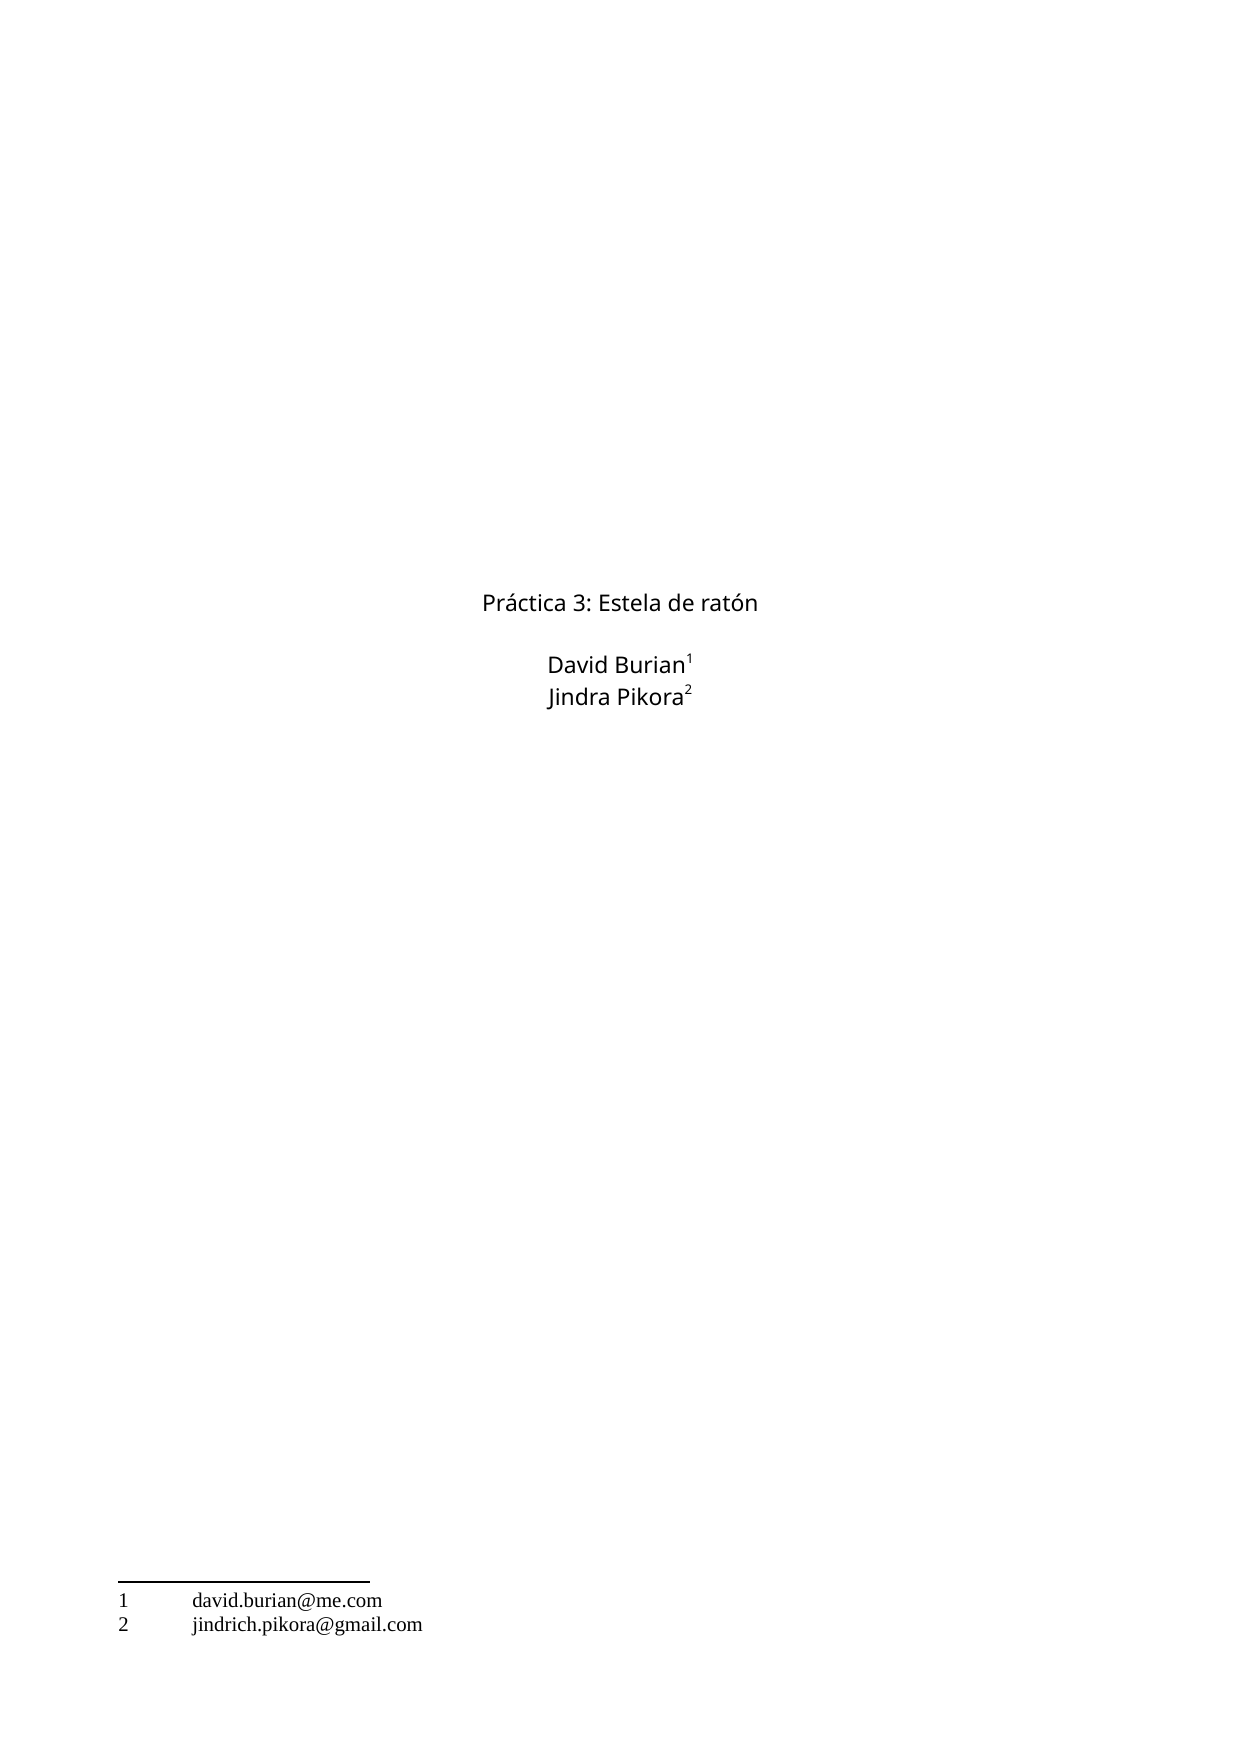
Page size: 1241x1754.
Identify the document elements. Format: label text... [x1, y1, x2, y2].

text David Burian [118, 649, 1122, 681]
text jindrich.pikora@gmail.com [118, 1612, 1122, 1636]
text Práctica 3: Estela de ratón [118, 587, 1122, 618]
text david.burian@me.com [118, 1588, 1122, 1612]
text Jindra Pikora [118, 681, 1122, 712]
